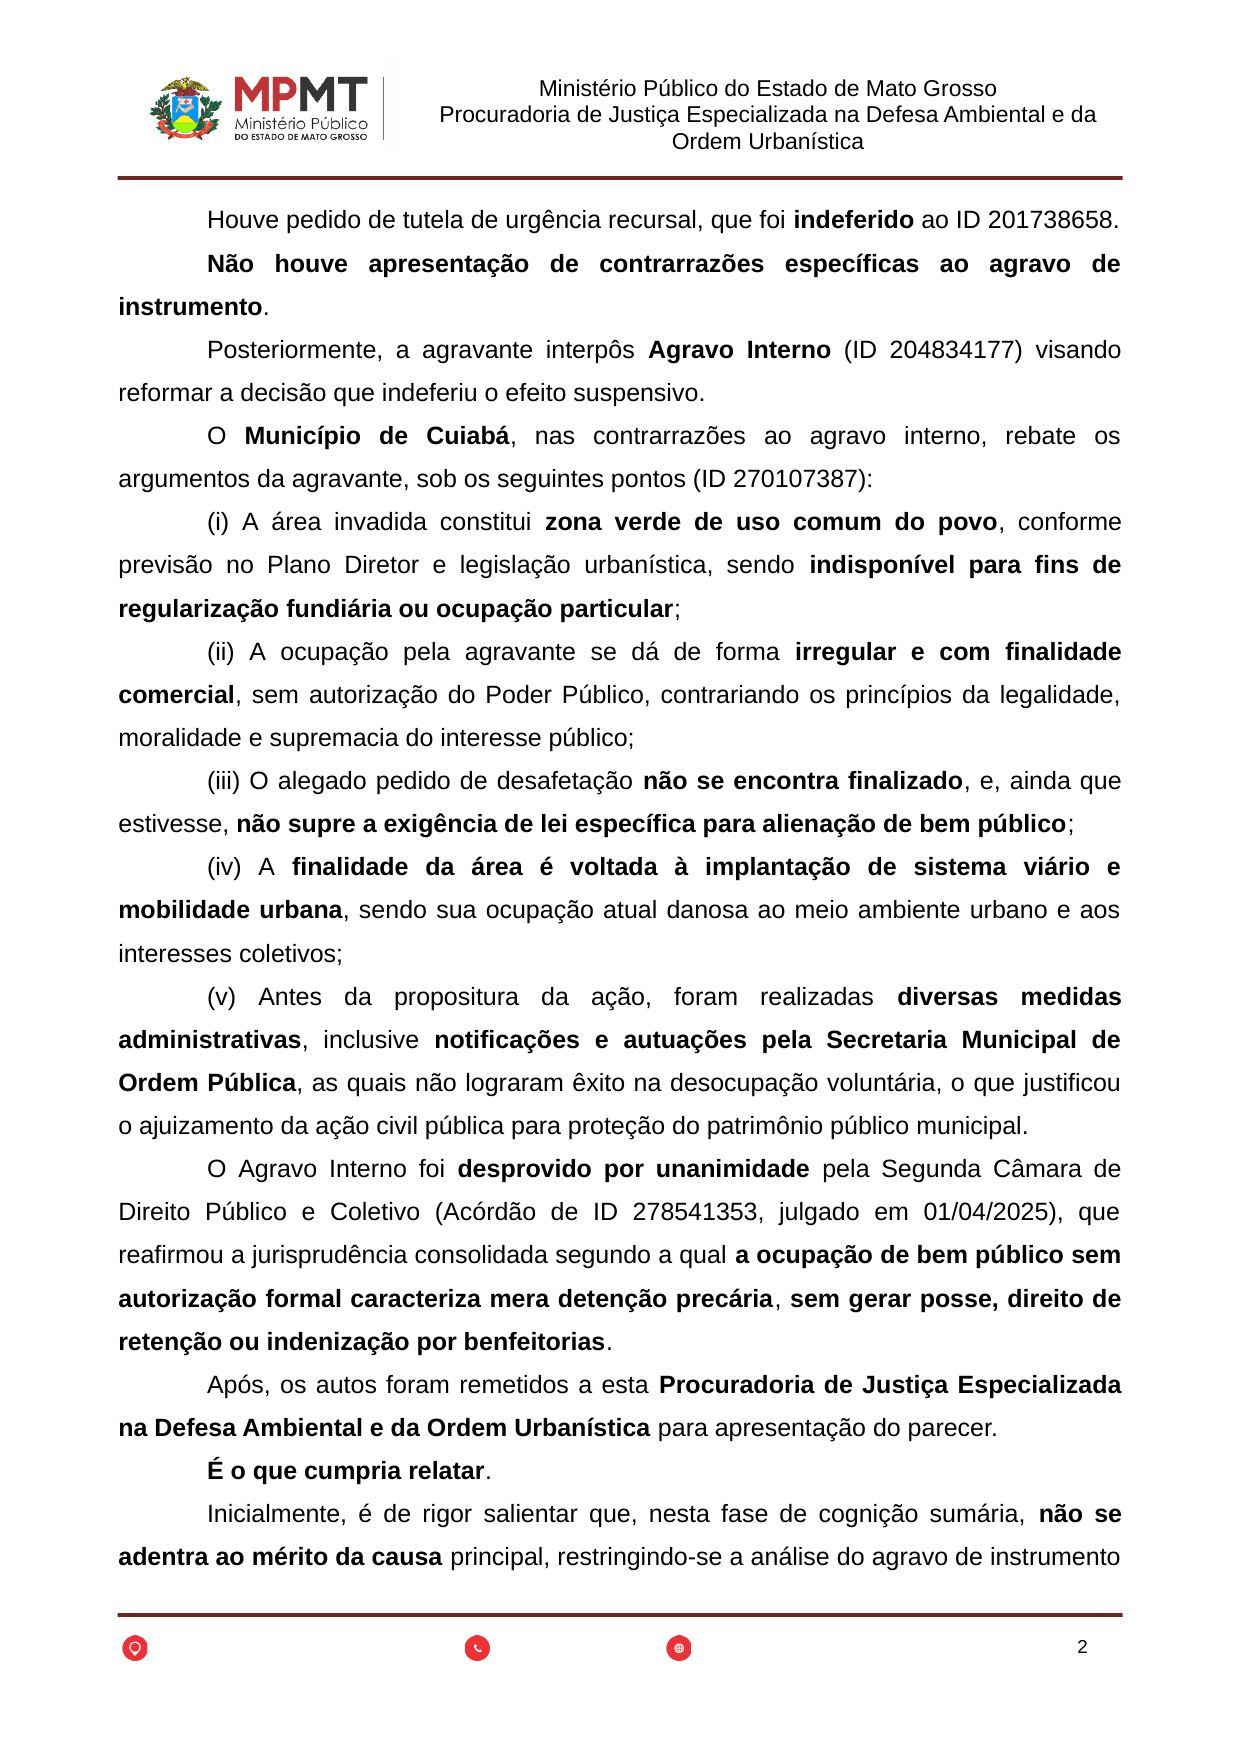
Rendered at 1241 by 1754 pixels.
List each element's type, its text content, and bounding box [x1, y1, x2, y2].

text (i) A área invadida constitui zona verde de uso comum do povo, conforme previsão no Plano Diretor e legislação urbanística, sendo indisponível para fins de regularização fundiária ou ocupação particular; [118, 507, 1122, 622]
text (iv) A finalidade da área é voltada à implantação de sistema viário e mobilidade urbana, sendo sua ocupação atual danosa ao meio ambiente urbano e aos interesses coletivos; [118, 852, 1122, 967]
text (v) Antes da propositura da ação, foram realizadas diversas medidas administrativas, inclusive notificações e autuações pela Secretaria Municipal de Ordem Pública, as quais não lograram êxito na desocupação voluntária, o que justificou o ajuizamento da ação civil pública para proteção do patrimônio público municipal. [118, 982, 1122, 1140]
text Após, os autos foram remetidos a esta Procuradoria de Justiça Especializada na Defesa Ambiental e da Ordem Urbanística para apresentação do parecer. [118, 1370, 1122, 1442]
text (ii) A ocupação pela agravante se dá de forma irregular e com finalidade comercial, sem autorização do Poder Público, contrariando os princípios da legalidade, moralidade e supremacia do interesse público; [118, 637, 1122, 752]
text (iii) O alegado pedido de desafetação não se encontra finalizado, e, ainda que estivesse, não supre a exigência de lei específica para alienação de bem público; [118, 766, 1122, 838]
text O Município de Cuiabá, nas contrarrazões ao agravo interno, rebate os argumentos da agravante, sob os seguintes pontos (ID 270107387): [118, 421, 1122, 493]
text Inicialmente, é de rigor salientar que, nesta fase de cognição sumária, não se adentra ao mérito da causa principal, restringindo-se a análise do agravo de instrumento [118, 1499, 1122, 1571]
text Houve pedido de tutela de urgência recursal, que foi indeferido ao ID 201738658. [118, 206, 1122, 234]
text É o que cumpria relatar. [118, 1456, 1122, 1485]
text Posteriormente, a agravante interpôs Agravo Interno (ID 204834177) visando reformar a decisão que indeferiu o efeito suspensivo. [118, 335, 1122, 407]
text Não houve apresentação de contrarrazões específicas ao agravo de instrumento. [118, 249, 1122, 321]
text O Agravo Interno foi desprovido por unanimidade pela Segunda Câmara de Direito Público e Coletivo (Acórdão de ID 278541353, julgado em 01/04/2025), que reafirmou a jurisprudência consolidada segundo a qual a ocupação de bem público sem autorização formal caracteriza mera detenção precária, sem gerar posse, direito de retenção ou indenização por benfeitorias. [118, 1154, 1122, 1356]
